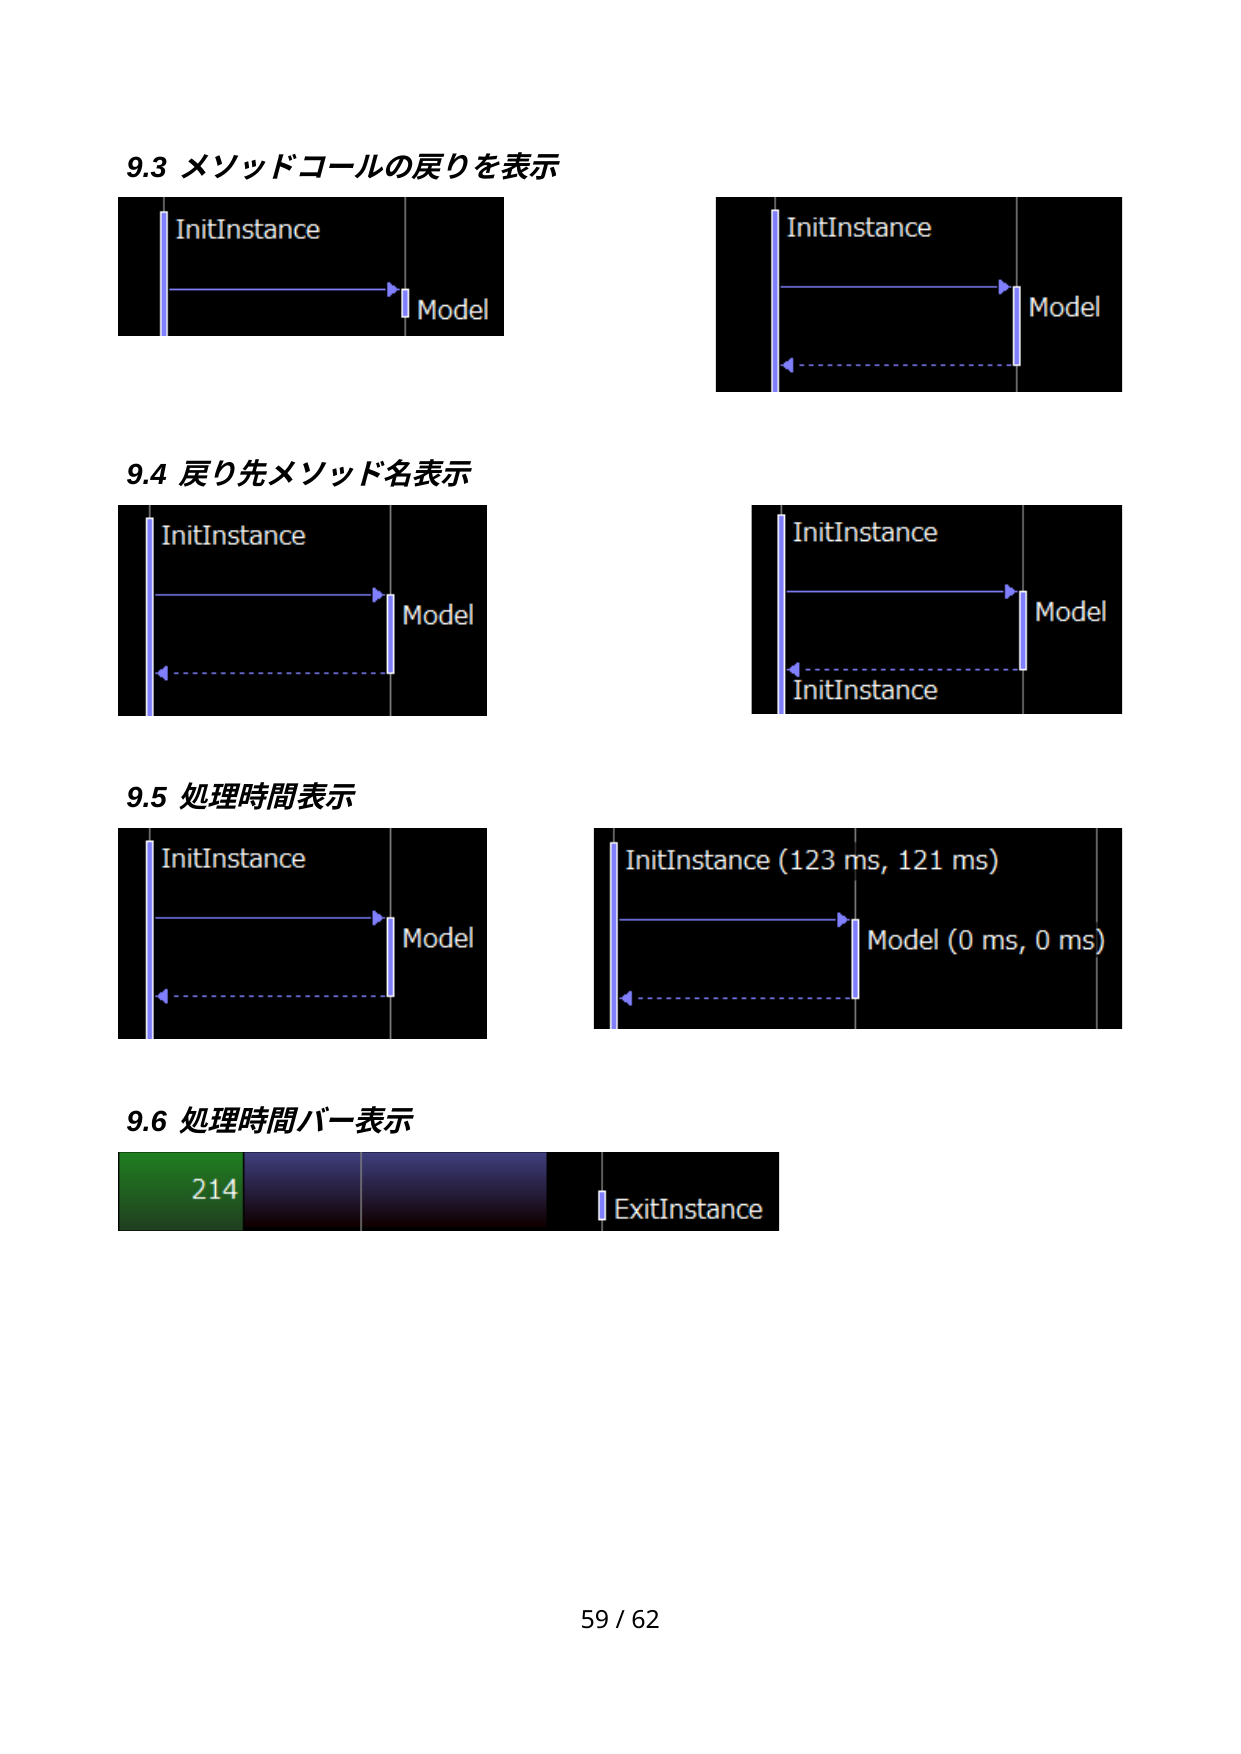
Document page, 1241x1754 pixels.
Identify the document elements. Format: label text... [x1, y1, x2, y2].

subtitle 処理時間バー表示 [118, 1097, 1122, 1139]
subtitle 戻り先メソッド名表示 [118, 451, 1122, 493]
subtitle メソッドコールの戻りを表示 [118, 143, 1122, 185]
subtitle 処理時間表示 [118, 774, 1122, 816]
